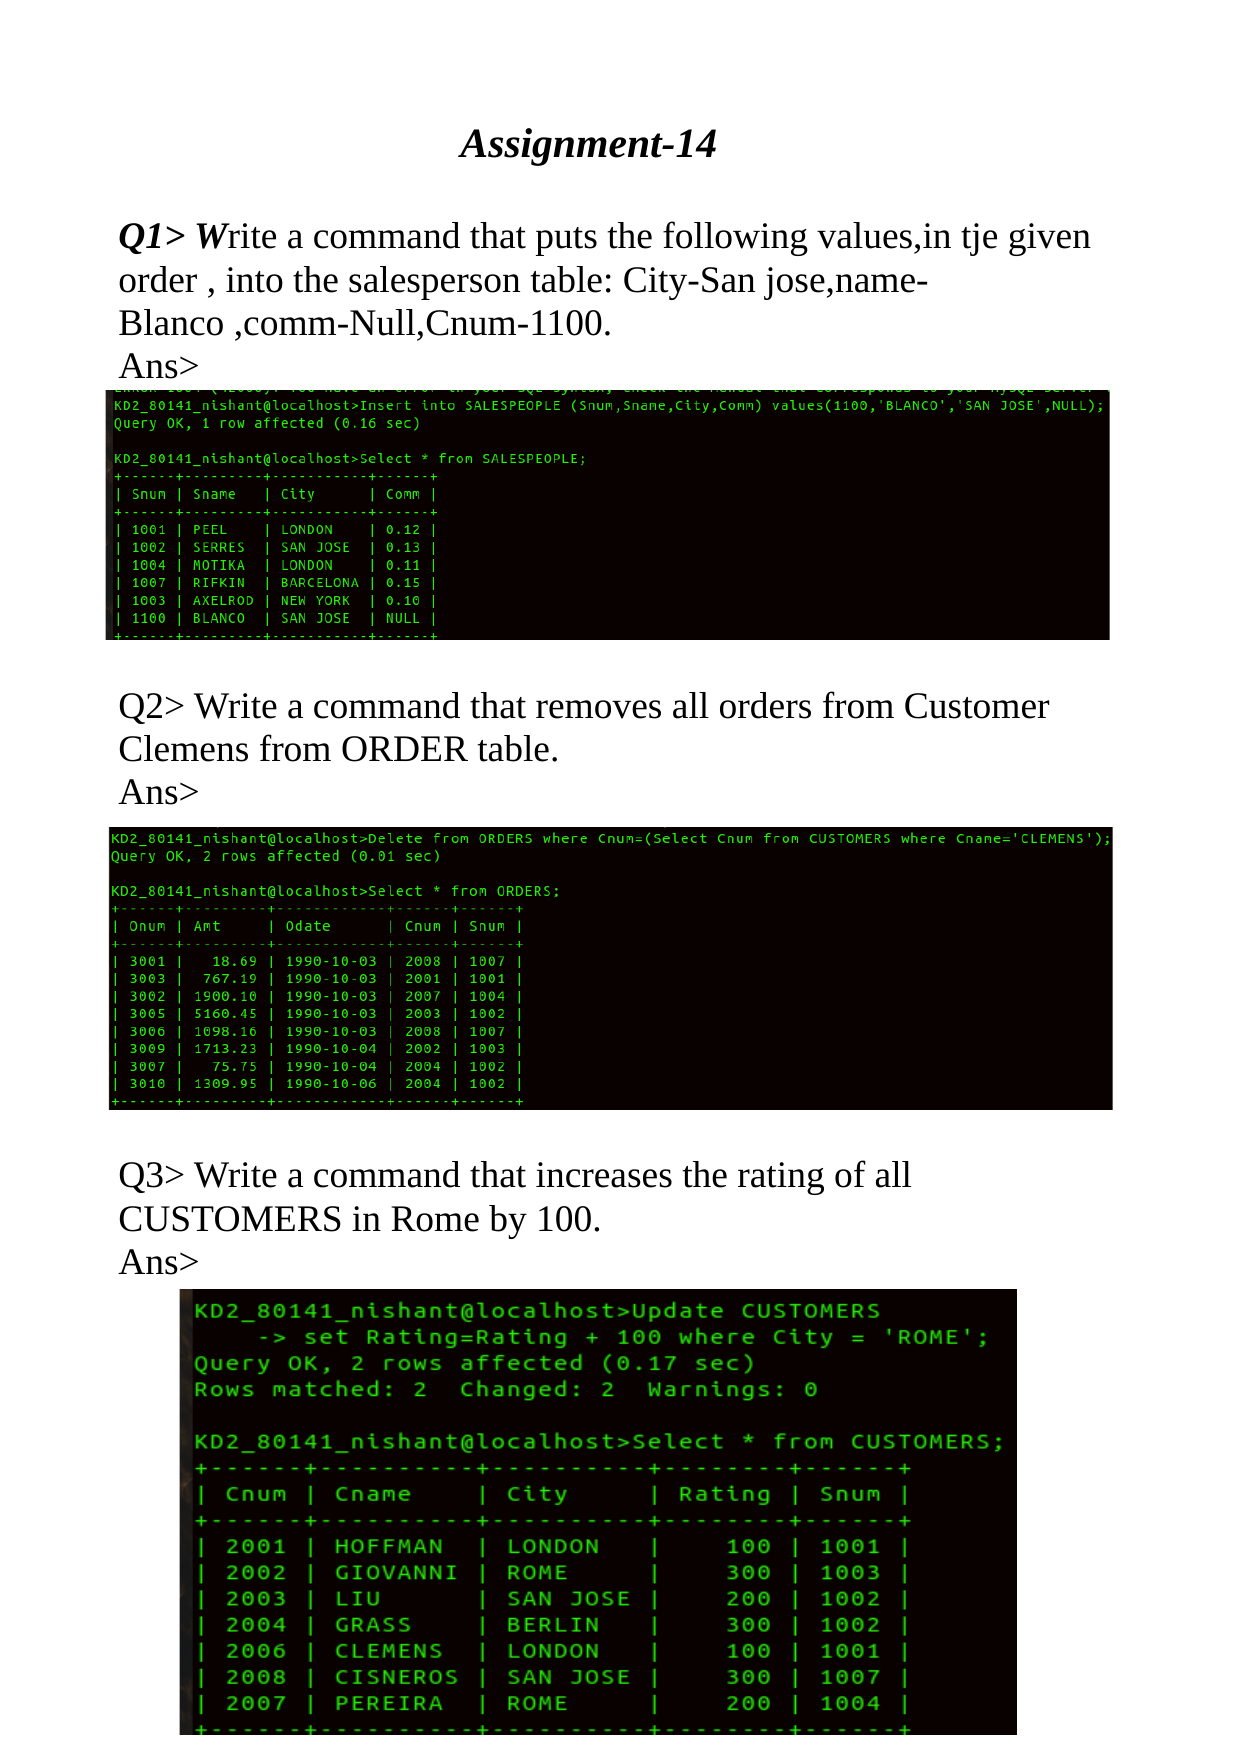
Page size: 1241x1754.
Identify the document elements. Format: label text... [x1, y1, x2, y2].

text Assignment-14 [118, 118, 1122, 166]
text Ans> [118, 1239, 1122, 1282]
text Ans> [118, 343, 1122, 386]
text Q2> Write a command that removes all orders from Customer Clemens from ORDER table. [118, 683, 1122, 769]
text Q1> Write a command that puts the following values,in tje given order , into the salesperson table: City-San jose,name- Blanco ,comm-Null,Cnum-1100. [118, 214, 1122, 343]
picture [108, 827, 1113, 1110]
picture [105, 390, 1110, 640]
picture [179, 1289, 1017, 1735]
text Q3> Write a command that increases the rating of all CUSTOMERS in Rome by 100. [118, 1153, 1122, 1239]
text Ans> [118, 769, 1122, 812]
